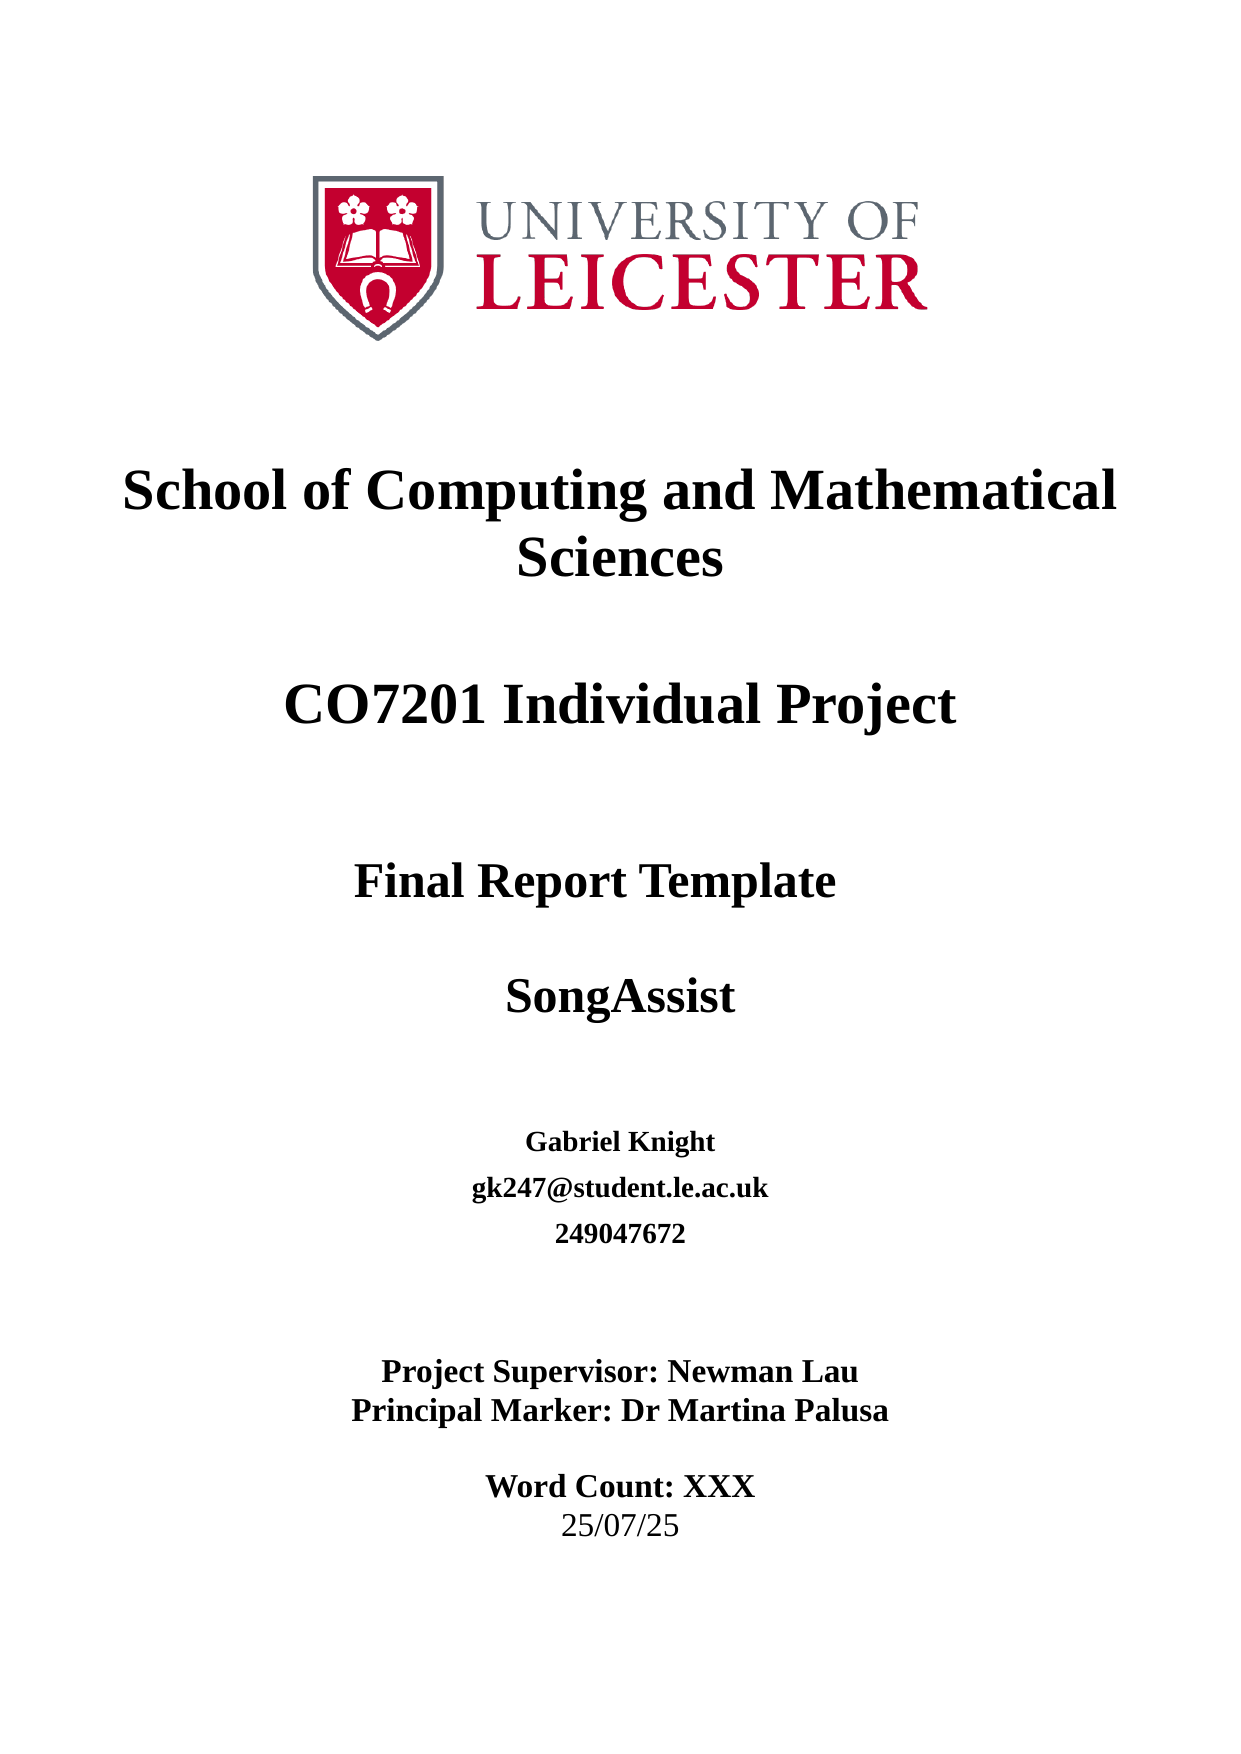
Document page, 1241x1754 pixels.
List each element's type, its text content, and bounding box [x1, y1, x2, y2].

text 249047672 [118, 1216, 1122, 1250]
text gk247@student.le.ac.uk [118, 1170, 1122, 1204]
text Principal Marker: Dr Martina Palusa [118, 1390, 1122, 1428]
text School of Computing and Mathematical Sciences [118, 455, 1122, 589]
text Gabriel Knight [118, 1124, 1122, 1158]
text CO7201 Individual Project [118, 669, 1122, 736]
text 25/07/25 [118, 1505, 1122, 1543]
text Word Count: XXX [118, 1466, 1122, 1505]
text SongAssist [118, 966, 1122, 1023]
text Project Supervisor: Newman Lau [118, 1351, 1122, 1390]
picture [312, 175, 928, 341]
text Final Report Template [118, 851, 1122, 908]
